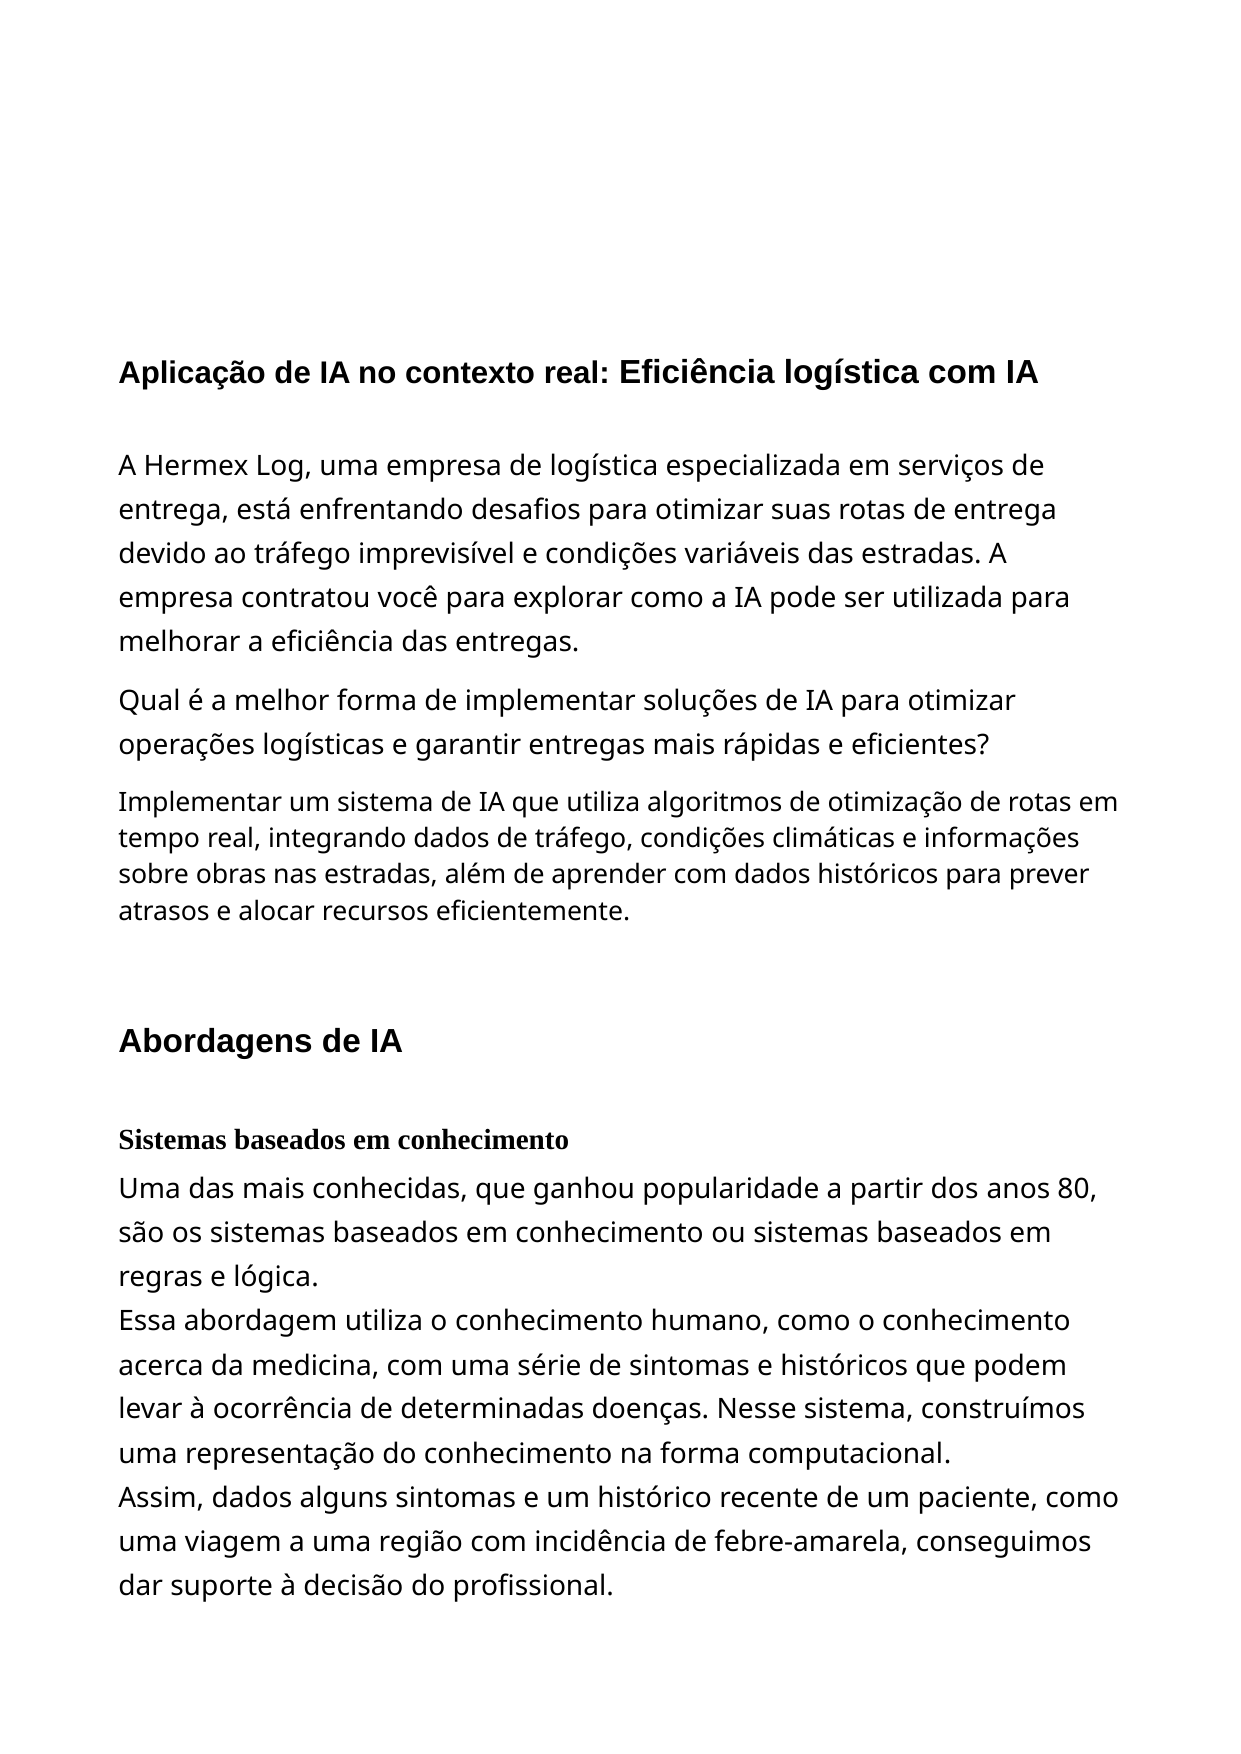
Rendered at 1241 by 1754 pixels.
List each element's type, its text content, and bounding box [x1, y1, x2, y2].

subtitle Sistemas baseados em conhecimento [118, 1122, 1122, 1156]
text Qual é a melhor forma de implementar soluções de IA para otimizar operações logísticas e garantir entregas mais rápidas e eficientes? [118, 680, 1122, 763]
text A Hermex Log, uma empresa de logística especializada em serviços de entrega, está enfrentando desafios para otimizar suas rotas de entrega devido ao tráfego imprevisível e condições variáveis das estradas. A empresa contratou você para explorar como a IA pode ser utilizada para melhorar a eficiência das entregas. [118, 446, 1122, 660]
subtitle Aplicação de IA no contexto real: Eficiência logística com IA [118, 352, 1122, 390]
text Essa abordagem utiliza o conhecimento humano, como o conhecimento acerca da medicina, com uma série de sintomas e históricos que podem levar à ocorrência de determinadas doenças. Nesse sistema, construímos uma representação do conhecimento na forma computacional. [118, 1301, 1122, 1471]
text Implementar um sistema de IA que utiliza algoritmos de otimização de rotas em tempo real, integrando dados de tráfego, condições climáticas e informações sobre obras nas estradas, além de aprender com dados históricos para prever atrasos e alocar recursos eficientemente. [118, 783, 1122, 928]
text Uma das mais conhecidas, que ganhou popularidade a partir dos anos 80, são os sistemas baseados em conhecimento ou sistemas baseados em regras e lógica. [118, 1168, 1122, 1295]
subtitle Abordagens de IA [118, 1021, 1122, 1059]
text Assim, dados alguns sintomas e um histórico recente de um paciente, como uma viagem a uma região com incidência de febre-amarela, conseguimos dar suporte à decisão do profissional. [118, 1477, 1122, 1603]
